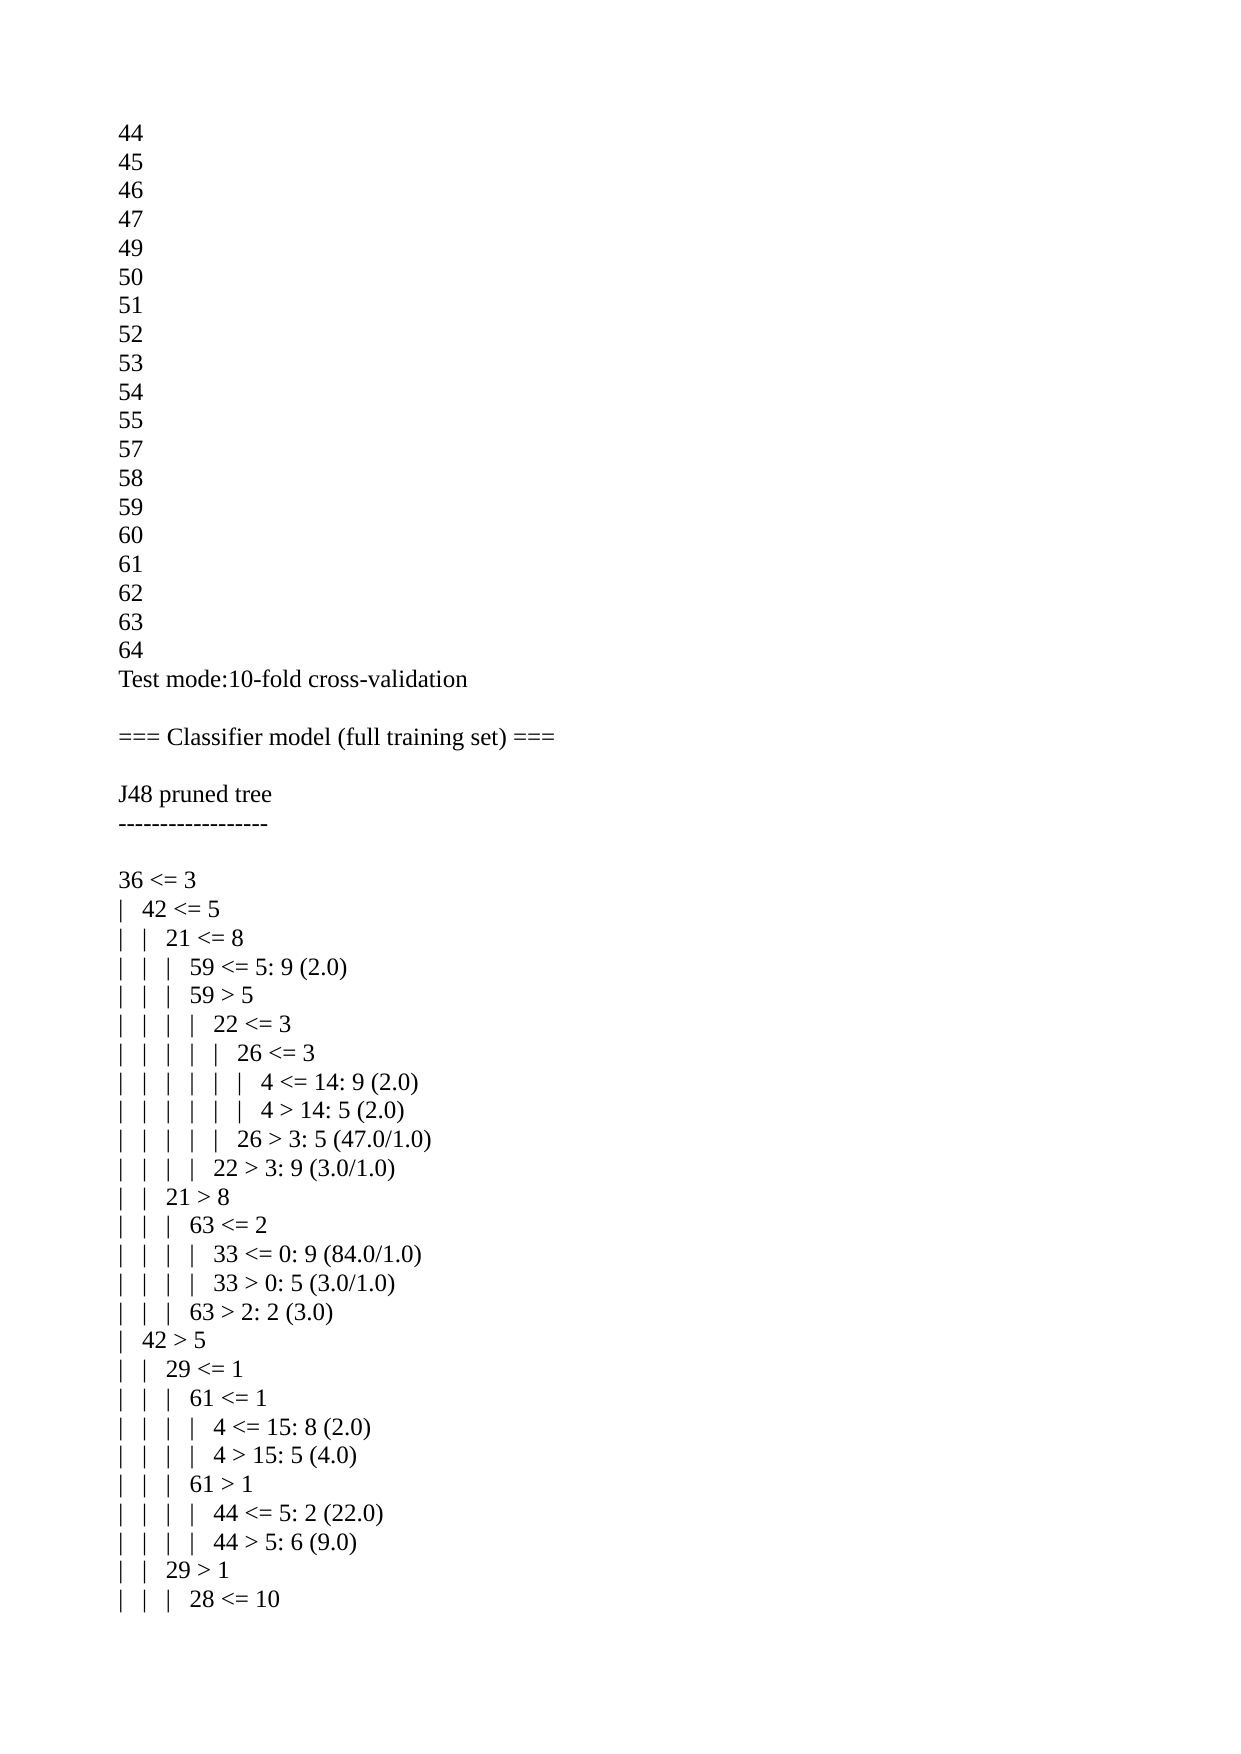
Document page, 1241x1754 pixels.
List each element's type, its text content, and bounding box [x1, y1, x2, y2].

text 55 [118, 406, 1122, 434]
text Test mode:10-fold cross-validation [118, 664, 1122, 693]
text | | | 63 > 2: 2 (3.0) [118, 1297, 1122, 1326]
text | | | | | | 4 <= 14: 9 (2.0) [118, 1067, 1122, 1096]
text 36 <= 3 [118, 866, 1122, 894]
text | | | | | 26 <= 3 [118, 1038, 1122, 1067]
text 49 [118, 233, 1122, 262]
text | | | | 33 <= 0: 9 (84.0/1.0) [118, 1239, 1122, 1268]
text 61 [118, 549, 1122, 578]
text | | | | | | 4 > 14: 5 (2.0) [118, 1096, 1122, 1124]
text | | | 63 <= 2 [118, 1211, 1122, 1239]
text | 42 <= 5 [118, 894, 1122, 923]
text | | | | 22 > 3: 9 (3.0/1.0) [118, 1153, 1122, 1182]
text 51 [118, 291, 1122, 319]
text 52 [118, 319, 1122, 348]
text | 42 > 5 [118, 1326, 1122, 1354]
text | | 21 > 8 [118, 1182, 1122, 1211]
text | | | | | 26 > 3: 5 (47.0/1.0) [118, 1124, 1122, 1153]
text | | | | 22 <= 3 [118, 1009, 1122, 1038]
text | | | | 44 <= 5: 2 (22.0) [118, 1498, 1122, 1527]
text 53 [118, 348, 1122, 377]
text 45 [118, 147, 1122, 176]
text | | 29 > 1 [118, 1556, 1122, 1584]
text 54 [118, 377, 1122, 406]
text | | | 61 <= 1 [118, 1383, 1122, 1412]
text 64 [118, 636, 1122, 664]
text | | | 59 <= 5: 9 (2.0) [118, 952, 1122, 981]
text 57 [118, 434, 1122, 463]
text | | 29 <= 1 [118, 1354, 1122, 1383]
text 47 [118, 204, 1122, 233]
text 50 [118, 262, 1122, 291]
text | | | 59 > 5 [118, 981, 1122, 1009]
text 62 [118, 578, 1122, 607]
text 59 [118, 492, 1122, 521]
text | | | | 4 > 15: 5 (4.0) [118, 1441, 1122, 1469]
text | | 21 <= 8 [118, 923, 1122, 952]
text ------------------ [118, 808, 1122, 837]
text | | | | 33 > 0: 5 (3.0/1.0) [118, 1268, 1122, 1297]
text 60 [118, 521, 1122, 549]
text | | | 28 <= 10 [118, 1584, 1122, 1613]
text === Classifier model (full training set) === [118, 722, 1122, 751]
text | | | 61 > 1 [118, 1469, 1122, 1498]
text 46 [118, 176, 1122, 204]
text 58 [118, 463, 1122, 492]
text | | | | 44 > 5: 6 (9.0) [118, 1527, 1122, 1556]
text 44 [118, 118, 1122, 147]
text | | | | 4 <= 15: 8 (2.0) [118, 1412, 1122, 1441]
text 63 [118, 607, 1122, 636]
text J48 pruned tree [118, 779, 1122, 808]
